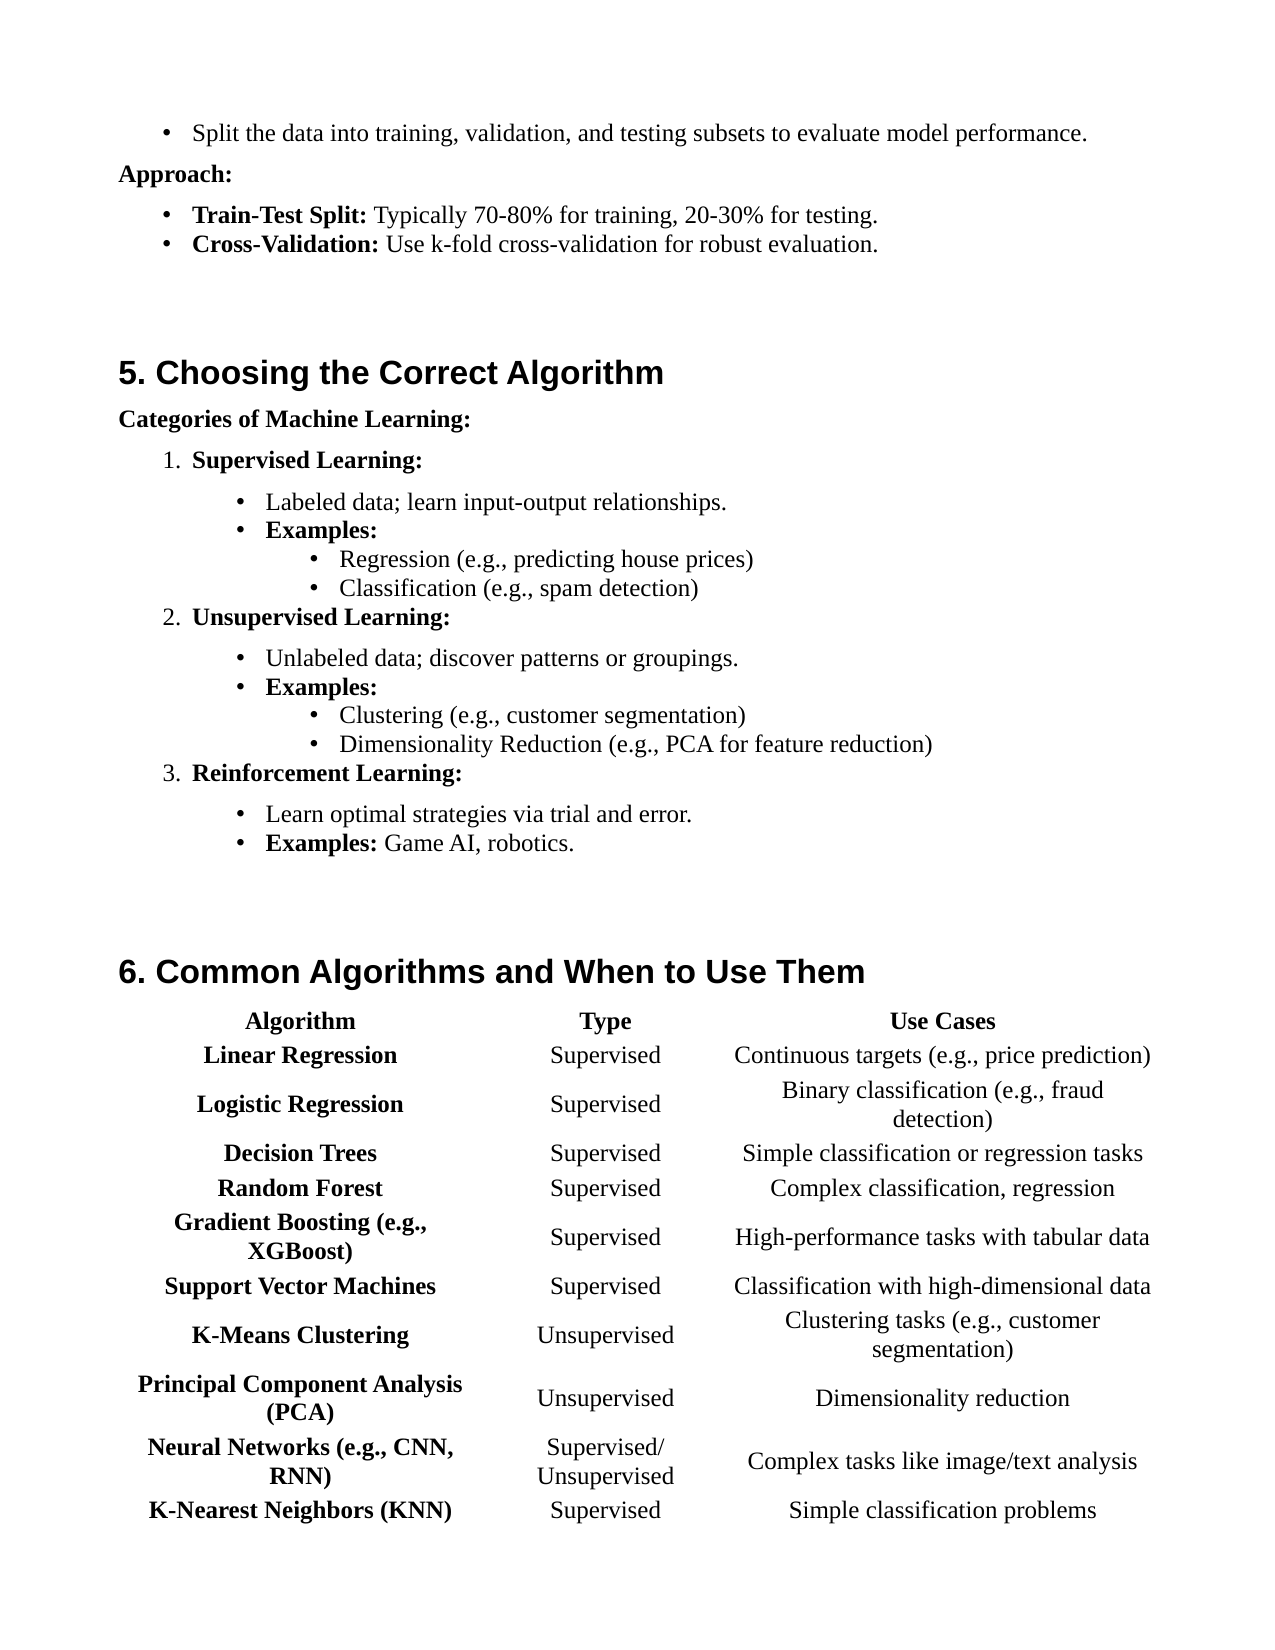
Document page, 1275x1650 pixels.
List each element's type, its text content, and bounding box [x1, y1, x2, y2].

text Approach: [118, 159, 1157, 188]
text Categories of Machine Learning: [118, 404, 1157, 433]
list Regression (e.g., predicting house prices) [309, 544, 1157, 573]
list Train-Test Split: Typically 70-80% for training, 20-30% for testing. [162, 201, 1157, 229]
list Learn optimal strategies via trial and error. [236, 799, 1157, 828]
table_cell Support Vector Machines [118, 1268, 482, 1302]
list Clustering (e.g., customer segmentation) [309, 701, 1157, 729]
table_cell Supervised [483, 1493, 728, 1527]
table_header Algorithm [118, 1003, 482, 1037]
table_cell Supervised [483, 1205, 728, 1268]
table_cell High-performance tasks with tabular data [728, 1205, 1157, 1268]
table_cell Complex classification, regression [728, 1170, 1157, 1204]
list Examples: [236, 672, 1157, 701]
table_cell Simple classification or regression tasks [728, 1135, 1157, 1170]
table_cell Supervised [483, 1072, 728, 1135]
table_cell Binary classification (e.g., fraud detection) [728, 1072, 1157, 1135]
list Classification (e.g., spam detection) [309, 573, 1157, 602]
list Labeled data; learn input-output relationships. [236, 487, 1157, 516]
table_cell Unsupervised [483, 1303, 728, 1366]
table_cell Clustering tasks (e.g., customer segmentation) [728, 1303, 1157, 1366]
table_cell K-Nearest Neighbors (KNN) [118, 1493, 482, 1527]
table_header Use Cases [728, 1003, 1157, 1037]
list Unsupervised Learning: [162, 602, 1157, 631]
list Dimensionality Reduction (e.g., PCA for feature reduction) [309, 729, 1157, 758]
table_cell Supervised [483, 1038, 728, 1072]
list Cross-Validation: Use k-fold cross-validation for robust evaluation. [162, 229, 1157, 258]
table_cell Gradient Boosting (e.g., XGBoost) [118, 1205, 482, 1268]
list Unlabeled data; discover patterns or groupings. [236, 643, 1157, 672]
list Examples: Game AI, robotics. [236, 828, 1157, 857]
list Split the data into training, validation, and testing subsets to evaluate model performance. [162, 118, 1157, 147]
table_cell Supervised [483, 1135, 728, 1170]
table_cell K-Means Clustering [118, 1303, 482, 1366]
subtitle 6. Common Algorithms and When to Use Them [118, 952, 1157, 990]
table_cell Classification with high-dimensional data [728, 1268, 1157, 1302]
table_cell Random Forest [118, 1170, 482, 1204]
list Supervised Learning: [162, 446, 1157, 474]
table_cell Supervised [483, 1268, 728, 1302]
subtitle 5. Choosing the Correct Algorithm [118, 353, 1157, 392]
table_cell Logistic Regression [118, 1072, 482, 1135]
table_header Type [483, 1003, 728, 1037]
table_cell Unsupervised [483, 1366, 728, 1429]
table_cell Supervised/Unsupervised [483, 1429, 728, 1492]
table_cell Continuous targets (e.g., price prediction) [728, 1038, 1157, 1072]
table_cell Decision Trees [118, 1135, 482, 1170]
table_cell Principal Component Analysis (PCA) [118, 1366, 482, 1429]
list Examples: [236, 516, 1157, 544]
table_cell Supervised [483, 1170, 728, 1204]
table_cell Dimensionality reduction [728, 1366, 1157, 1429]
table_cell Simple classification problems [728, 1493, 1157, 1527]
list Reinforcement Learning: [162, 758, 1157, 787]
table_cell Complex tasks like image/text analysis [728, 1429, 1157, 1492]
table_cell Linear Regression [118, 1038, 482, 1072]
table_cell Neural Networks (e.g., CNN, RNN) [118, 1429, 482, 1492]
